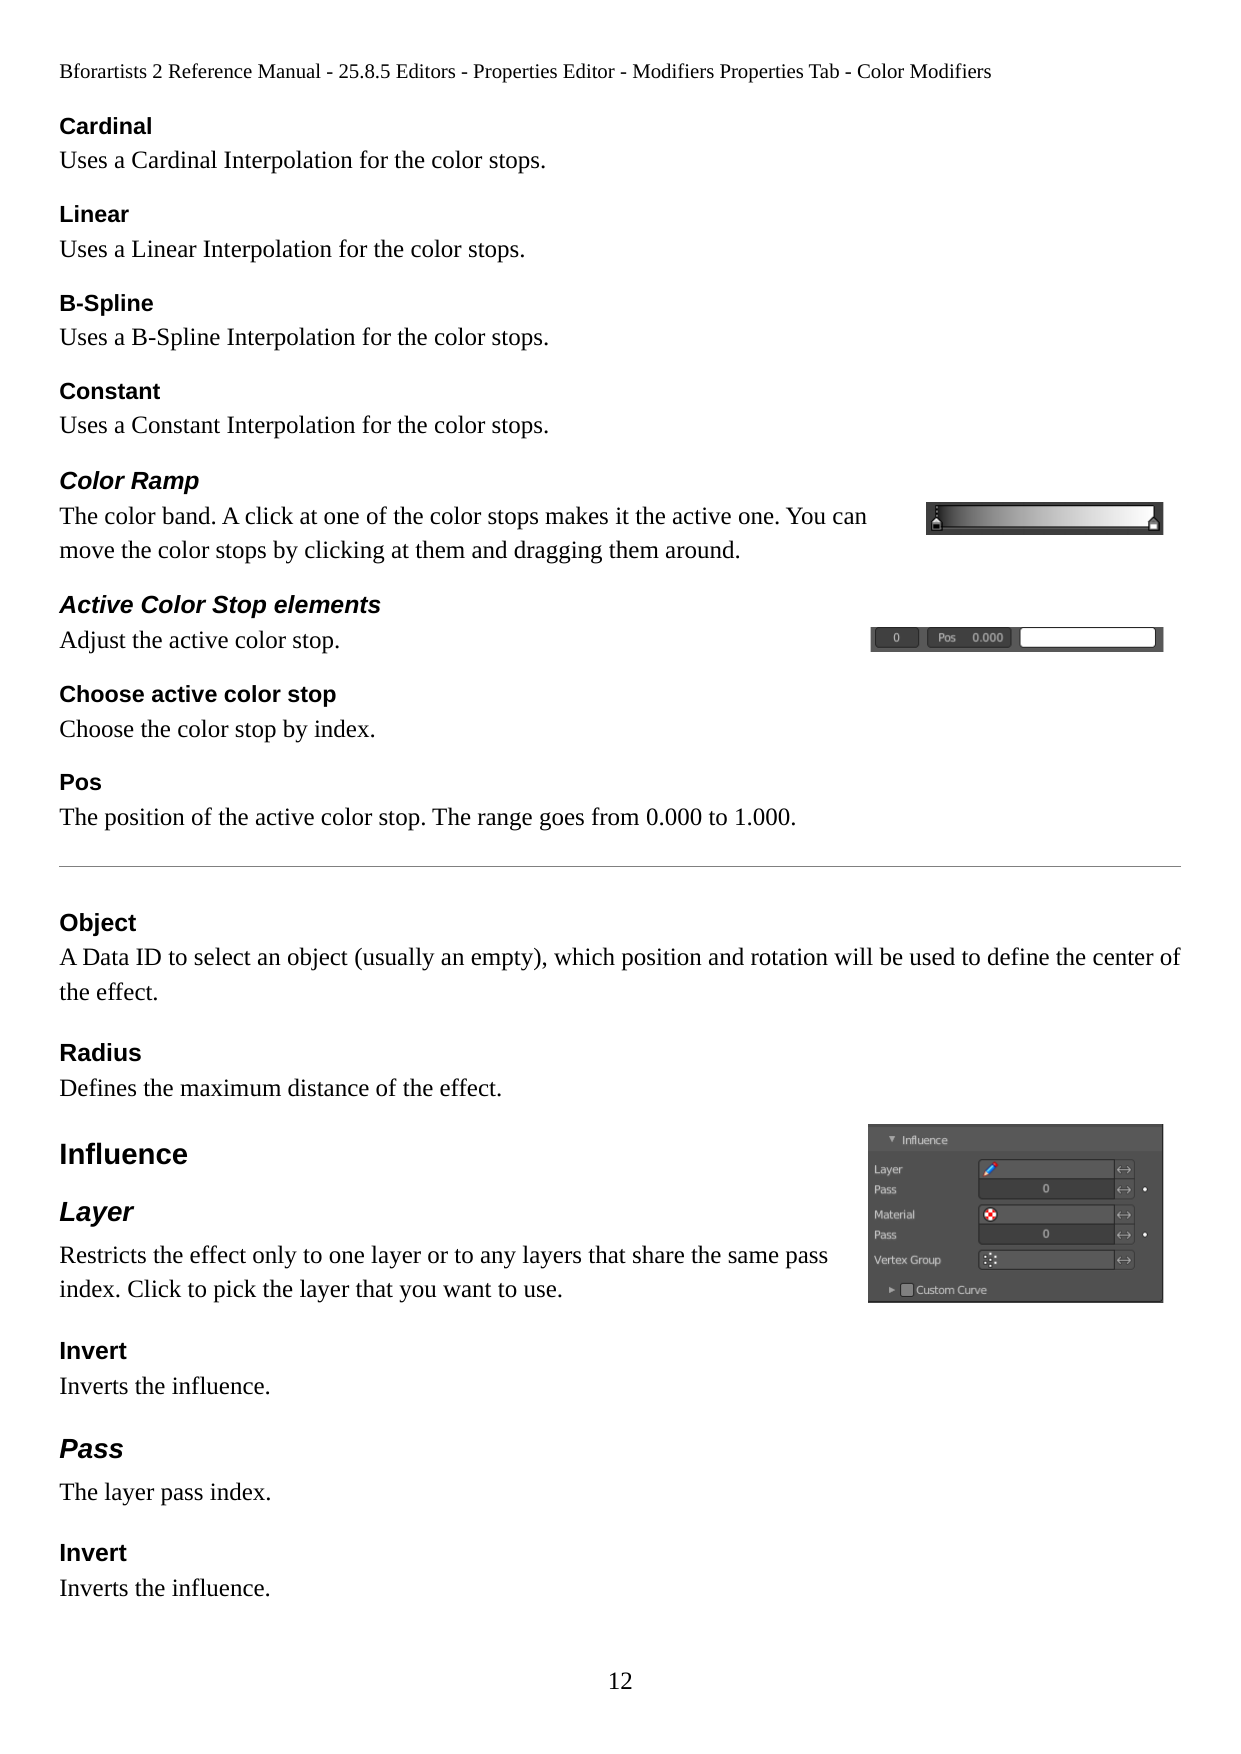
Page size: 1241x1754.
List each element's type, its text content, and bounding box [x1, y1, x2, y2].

picture [870, 627, 1164, 652]
subtitle Radius [59, 1038, 1181, 1067]
text Inverts the influence. [59, 1371, 1181, 1400]
text Uses a B-Spline Interpolation for the color stops. [59, 322, 1181, 351]
text Inverts the influence. [59, 1573, 1181, 1602]
subtitle Layer [59, 1196, 868, 1228]
text The color band. A click at one of the color stops makes it the active one. You can move the color stops by clicking at them and dragging them around. [59, 501, 1181, 564]
subtitle B-Spline [59, 289, 1181, 316]
subtitle Color Ramp [59, 466, 1181, 494]
text Choose the color stop by index. [59, 714, 1181, 742]
subtitle Pass [59, 1432, 1181, 1464]
text Uses a Linear Interpolation for the color stops. [59, 234, 1181, 263]
text The position of the active color stop. The range goes from 0.000 to 1.000. [59, 802, 1181, 831]
picture [926, 502, 1164, 535]
subtitle Constant [59, 378, 1181, 404]
text Adjust the active color stop. [59, 625, 1181, 654]
subtitle Linear [59, 201, 1181, 228]
text Defines the maximum distance of the effect. [59, 1073, 1181, 1102]
subtitle Invert [59, 1538, 1181, 1567]
text Uses a Constant Interpolation for the color stops. [59, 411, 1181, 439]
subtitle [1164, 1137, 1181, 1171]
subtitle Influence [59, 1137, 868, 1171]
text The layer pass index. [59, 1477, 1181, 1506]
subtitle [1164, 1196, 1181, 1228]
subtitle Object [59, 908, 1181, 936]
subtitle Active Color Stop elements [59, 591, 1181, 619]
picture [868, 1124, 1164, 1303]
subtitle Cardinal [59, 113, 1181, 139]
text Restricts the effect only to one layer or to any layers that share the same pass index. Click to pick the layer that you want to use. [59, 1240, 868, 1303]
text A Data ID to select an object (usually an empty), which position and rotation will be used to define the center of the effect. [59, 942, 1181, 1006]
subtitle Pos [59, 769, 1181, 796]
subtitle Choose active color stop [59, 681, 1181, 707]
subtitle Invert [59, 1336, 1181, 1365]
text Uses a Cardinal Interpolation for the color stops. [59, 146, 1181, 174]
